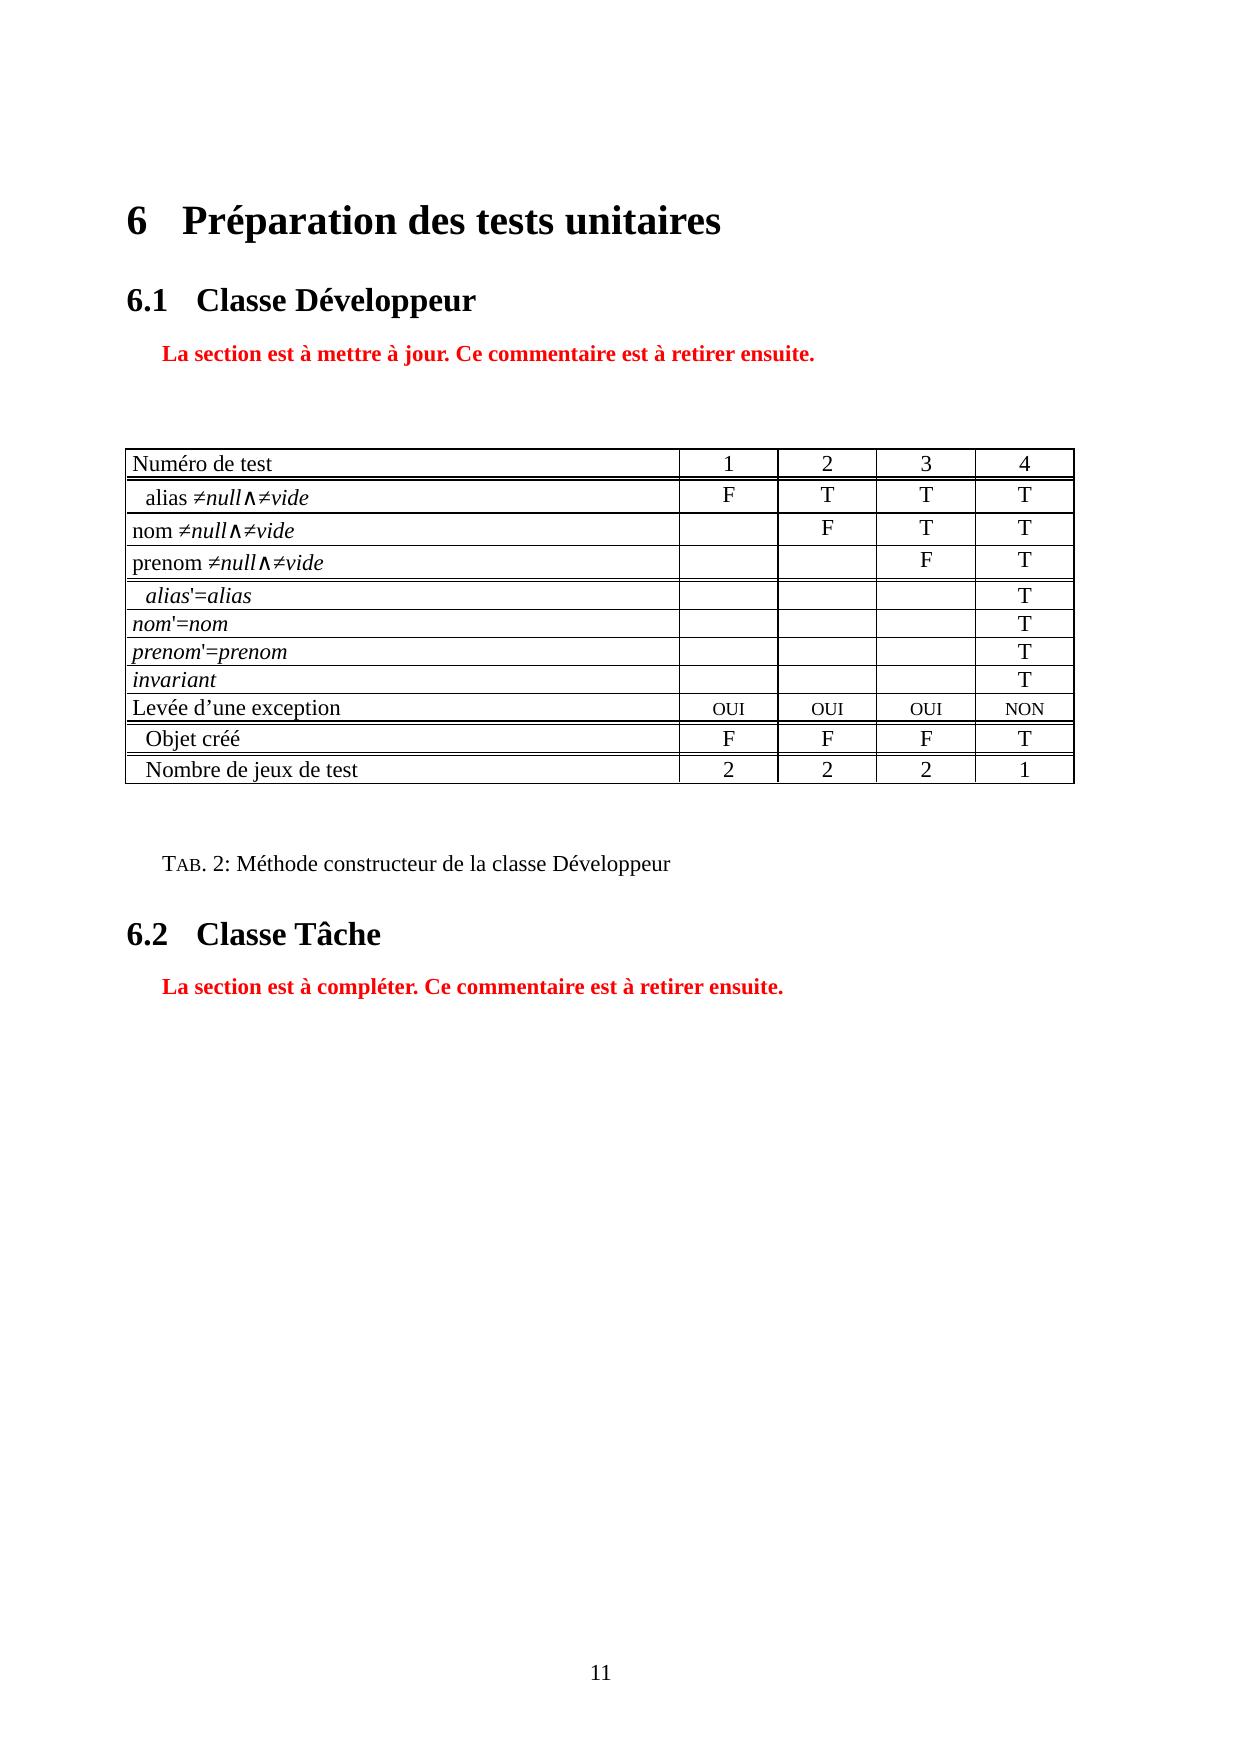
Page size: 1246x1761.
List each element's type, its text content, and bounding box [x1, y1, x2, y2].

table_cell 2 [680, 756, 777, 782]
table_cell alias ≠null∧≠vide [126, 480, 679, 512]
table_cell alias'=alias [126, 582, 679, 609]
table_cell T [976, 638, 1073, 664]
table_cell [877, 610, 975, 637]
table_cell [877, 582, 975, 609]
table_cell T [976, 666, 1073, 692]
table_cell prenom'=prenom [126, 638, 679, 664]
table_cell prenom ≠null∧≠vide [126, 546, 679, 578]
table_cell T [976, 481, 1073, 512]
table_cell F [680, 481, 777, 512]
table_cell 2 [877, 756, 975, 782]
table_header Numéro de test [126, 450, 679, 476]
table_cell [779, 546, 876, 578]
text La section est à mettre à jour. Ce commentaire est à retirer ensuite. [126, 340, 1075, 366]
table_cell [877, 666, 975, 692]
table_cell [779, 582, 876, 609]
table_header 2 [779, 450, 876, 476]
table_cell nom ≠null∧≠vide [126, 513, 679, 545]
table_cell T [976, 546, 1073, 578]
table_cell Nombre de jeux de test [126, 756, 679, 782]
table_cell T [877, 514, 975, 545]
table_cell [877, 638, 975, 664]
table_cell [680, 582, 777, 609]
table_header 1 [680, 450, 777, 476]
table_cell 1 [976, 756, 1073, 782]
subtitle 6.2 Classe Tâche [126, 914, 1075, 952]
table_cell 2 [779, 756, 876, 782]
table_cell [779, 666, 876, 692]
table_cell T [976, 514, 1073, 545]
table_cell F [877, 546, 975, 578]
table_cell oui [877, 694, 975, 720]
table_cell Objet créé [126, 725, 679, 751]
table_cell F [877, 725, 975, 751]
table_cell F [680, 725, 777, 751]
table_cell [680, 666, 777, 692]
table_header 4 [976, 450, 1073, 476]
table_cell invariant [126, 666, 679, 692]
table_cell [779, 638, 876, 664]
table_cell non [976, 694, 1073, 720]
subtitle 6 Préparation des tests unitaires [126, 195, 1075, 243]
table_cell T [877, 481, 975, 512]
table_cell T [976, 610, 1073, 637]
table_cell T [976, 582, 1073, 609]
subtitle 6.1 Classe Développeur [126, 281, 1075, 319]
table_header 3 [877, 450, 975, 476]
table_cell nom'=nom [126, 610, 679, 637]
table_cell [680, 610, 777, 637]
table_cell Levée d’une exception [126, 694, 679, 720]
table_cell [779, 610, 876, 637]
table_cell oui [680, 694, 777, 720]
table_cell [680, 638, 777, 664]
table_cell [680, 514, 777, 545]
text Tab. 2: Méthode constructeur de la classe Développeur [126, 850, 1075, 876]
table_cell T [976, 725, 1073, 751]
table_cell F [779, 725, 876, 751]
table_cell oui [779, 694, 876, 720]
table_cell T [779, 481, 876, 512]
table_cell F [779, 514, 876, 545]
table_cell [680, 546, 777, 578]
text La section est à compléter. Ce commentaire est à retirer ensuite. [126, 973, 1075, 999]
